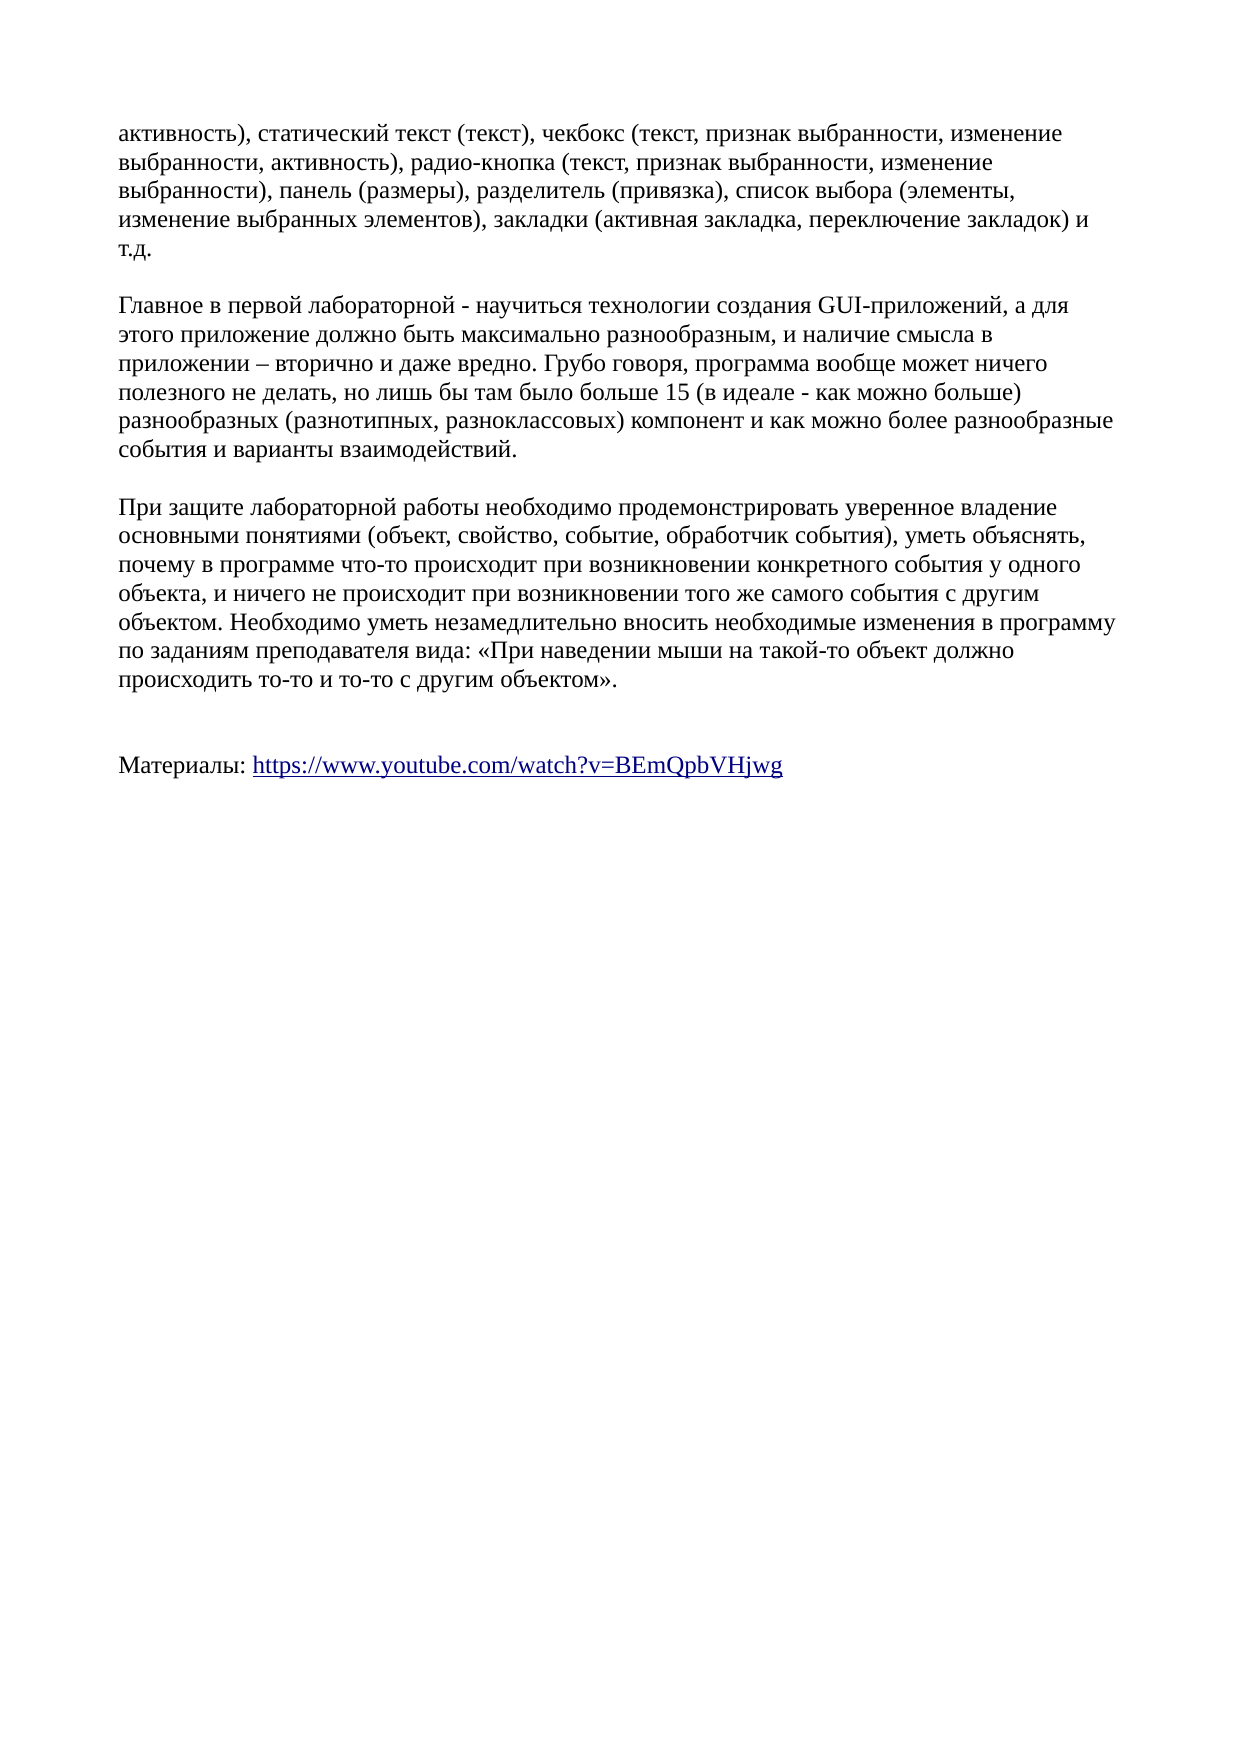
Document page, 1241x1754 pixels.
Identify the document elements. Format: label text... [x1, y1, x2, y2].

text Главное в первой лабораторной - научиться технологии создания GUI-приложений, а для этого приложение должно быть максимально разнообразным, и наличие смысла в приложении – вторично и даже вредно. Грубо говоря, программа вообще может ничего полезного не делать, но лишь бы там было больше 15 (в идеале - как можно больше) разнообразных (разнотипных, разноклассовых) компонент и как можно более разнообразные события и варианты взаимодействий. [118, 291, 1122, 463]
text При защите лабораторной работы необходимо продемонстрировать уверенное владение основными понятиями (объект, свойство, событие, обработчик события), уметь объяснять, почему в программе что-то происходит при возникновении конкретного события у одного объекта, и ничего не происходит при возникновении того же самого события с другим объектом. Необходимо уметь незамедлительно вносить необходимые изменения в программу по заданиям преподавателя вида: «При наведении мыши на такой-то объект должно происходить то-то и то-то с другим объектом». [118, 492, 1122, 693]
text Материалы: https://www.youtube.com/watch?v=BEmQpbVHjwg [118, 751, 1122, 779]
text активность), статический текст (текст), чекбокс (текст, признак выбранности, изменение выбранности, активность), радио-кнопка (текст, признак выбранности, изменение выбранности), панель (размеры), разделитель (привязка), список выбора (элементы, изменение выбранных элементов), закладки (активная закладка, переключение закладок) и т.д. [118, 118, 1122, 262]
